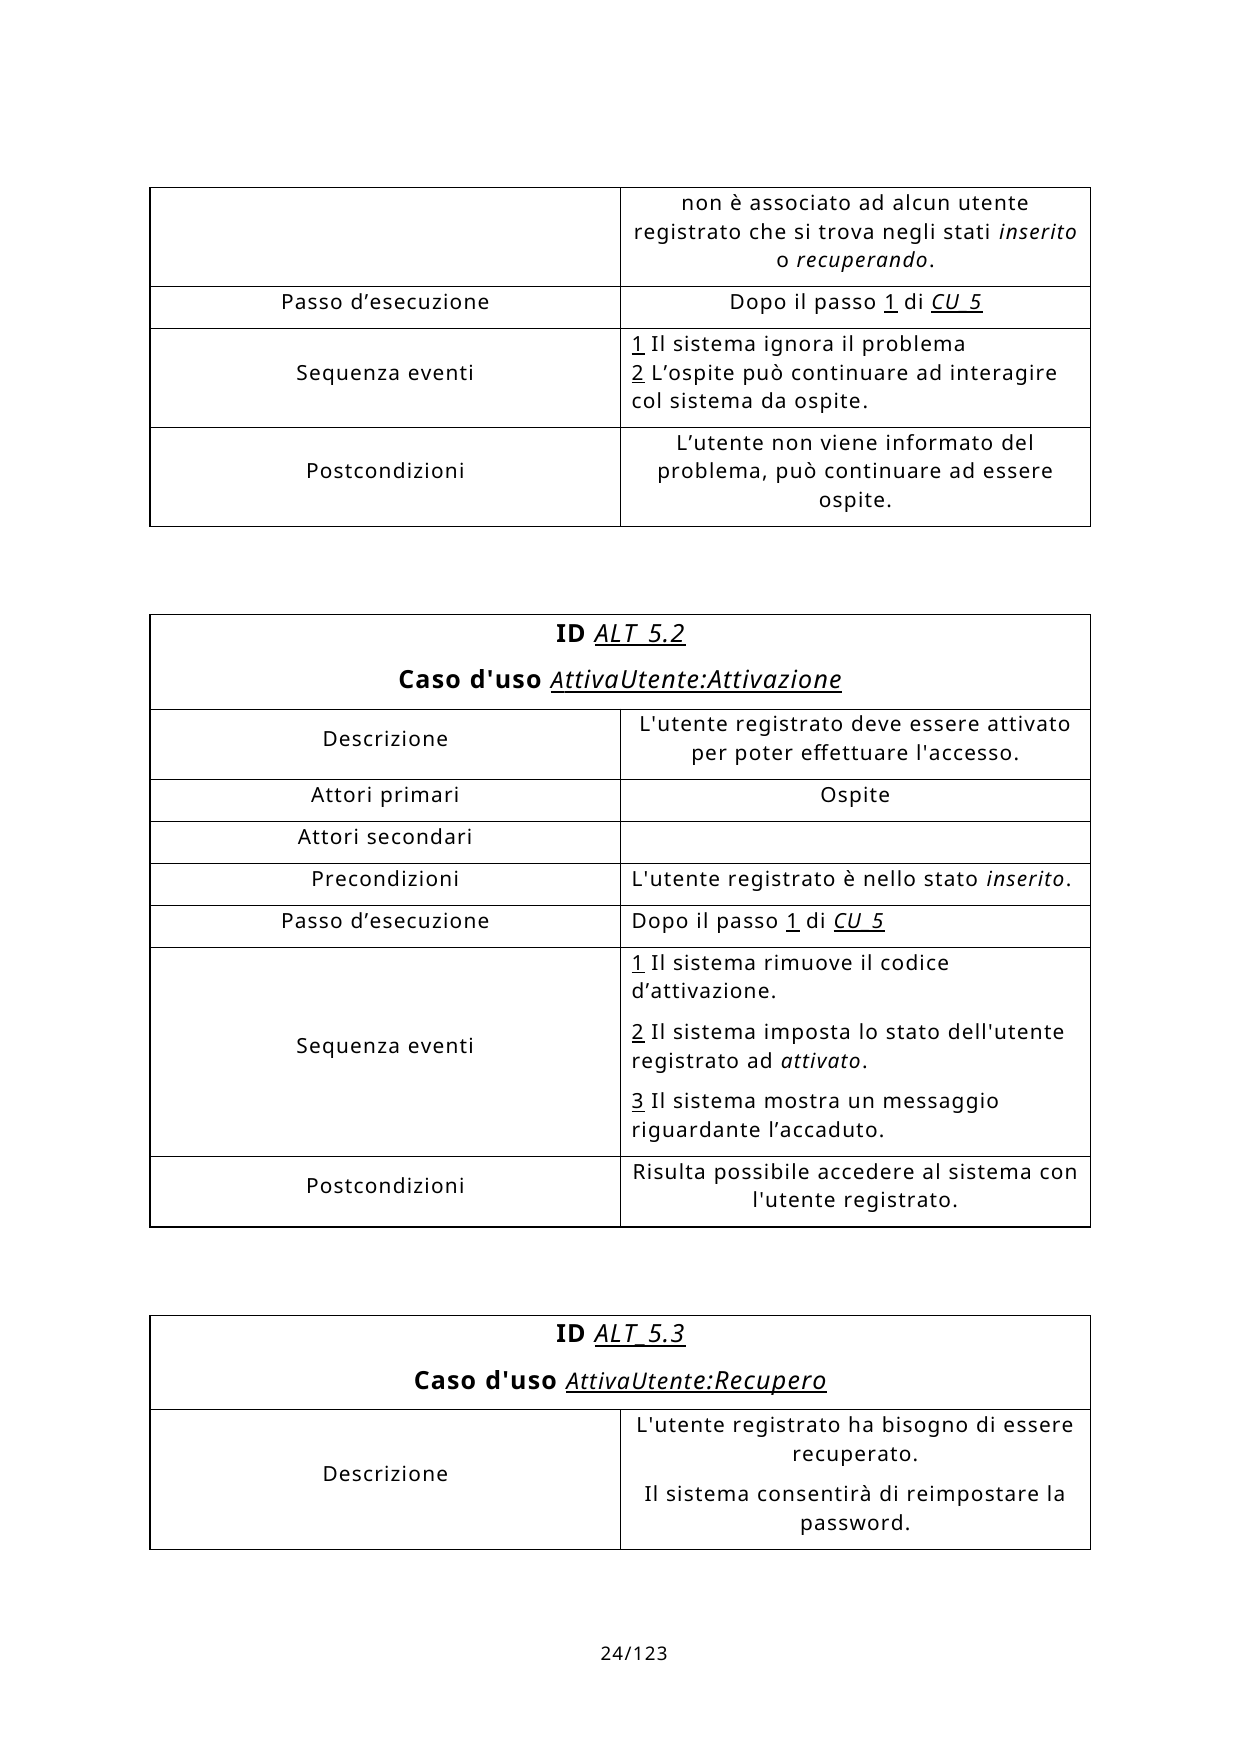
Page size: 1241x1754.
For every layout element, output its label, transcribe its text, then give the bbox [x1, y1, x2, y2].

table_cell Dopo il passo 1 di CU_5 [621, 906, 1090, 947]
table_cell Dopo il passo 1 di CU_5 [621, 287, 1090, 328]
table_cell Sequenza eventi [151, 329, 620, 427]
table_cell Precondizioni [151, 864, 620, 905]
table_cell 1 Il sistema ignora il problema 2 L’ospite può continuare ad interagire col sistema da ospite. [621, 329, 1090, 427]
table_cell Descrizione [151, 710, 620, 779]
table_cell L’utente non viene informato del problema, può continuare ad essere ospite. [621, 428, 1090, 526]
table_header ID ALT_5.2 Caso d'uso AttivaUtente:Attivazione [151, 615, 1090, 708]
table_cell 1 Il sistema rimuove il codice d’attivazione. 2 Il sistema imposta lo stato dell'utente registrato ad attivato. 3 Il sistema mostra un messaggio riguardante l’accaduto. [621, 948, 1090, 1156]
table_cell Ospite [621, 780, 1090, 821]
table_cell Passo d’esecuzione [151, 906, 620, 947]
table_cell L'utente registrato è nello stato inserito. [621, 864, 1090, 905]
table_cell Postcondizioni [151, 428, 620, 526]
table_cell [621, 822, 1090, 863]
table_cell Postcondizioni [151, 1157, 620, 1226]
table_cell non è associato ad alcun utente registrato che si trova negli stati inserito o recuperando. [621, 188, 1090, 286]
table_header ID ALT_5.3 Caso d'uso AttivaUtente:Recupero [151, 1316, 1090, 1409]
table_cell Attori secondari [151, 822, 620, 863]
table_cell Descrizione [151, 1410, 620, 1549]
table_cell Attori primari [151, 780, 620, 821]
table_cell Sequenza eventi [151, 948, 620, 1156]
table_cell Risulta possibile accedere al sistema con l'utente registrato. [621, 1157, 1090, 1226]
table_cell Passo d’esecuzione [151, 287, 620, 328]
table_cell L'utente registrato ha bisogno di essere recuperato. Il sistema consentirà di reimpostare la password. [621, 1410, 1090, 1549]
table_cell L'utente registrato deve essere attivato per poter effettuare l'accesso. [621, 710, 1090, 779]
table_cell [151, 188, 620, 286]
